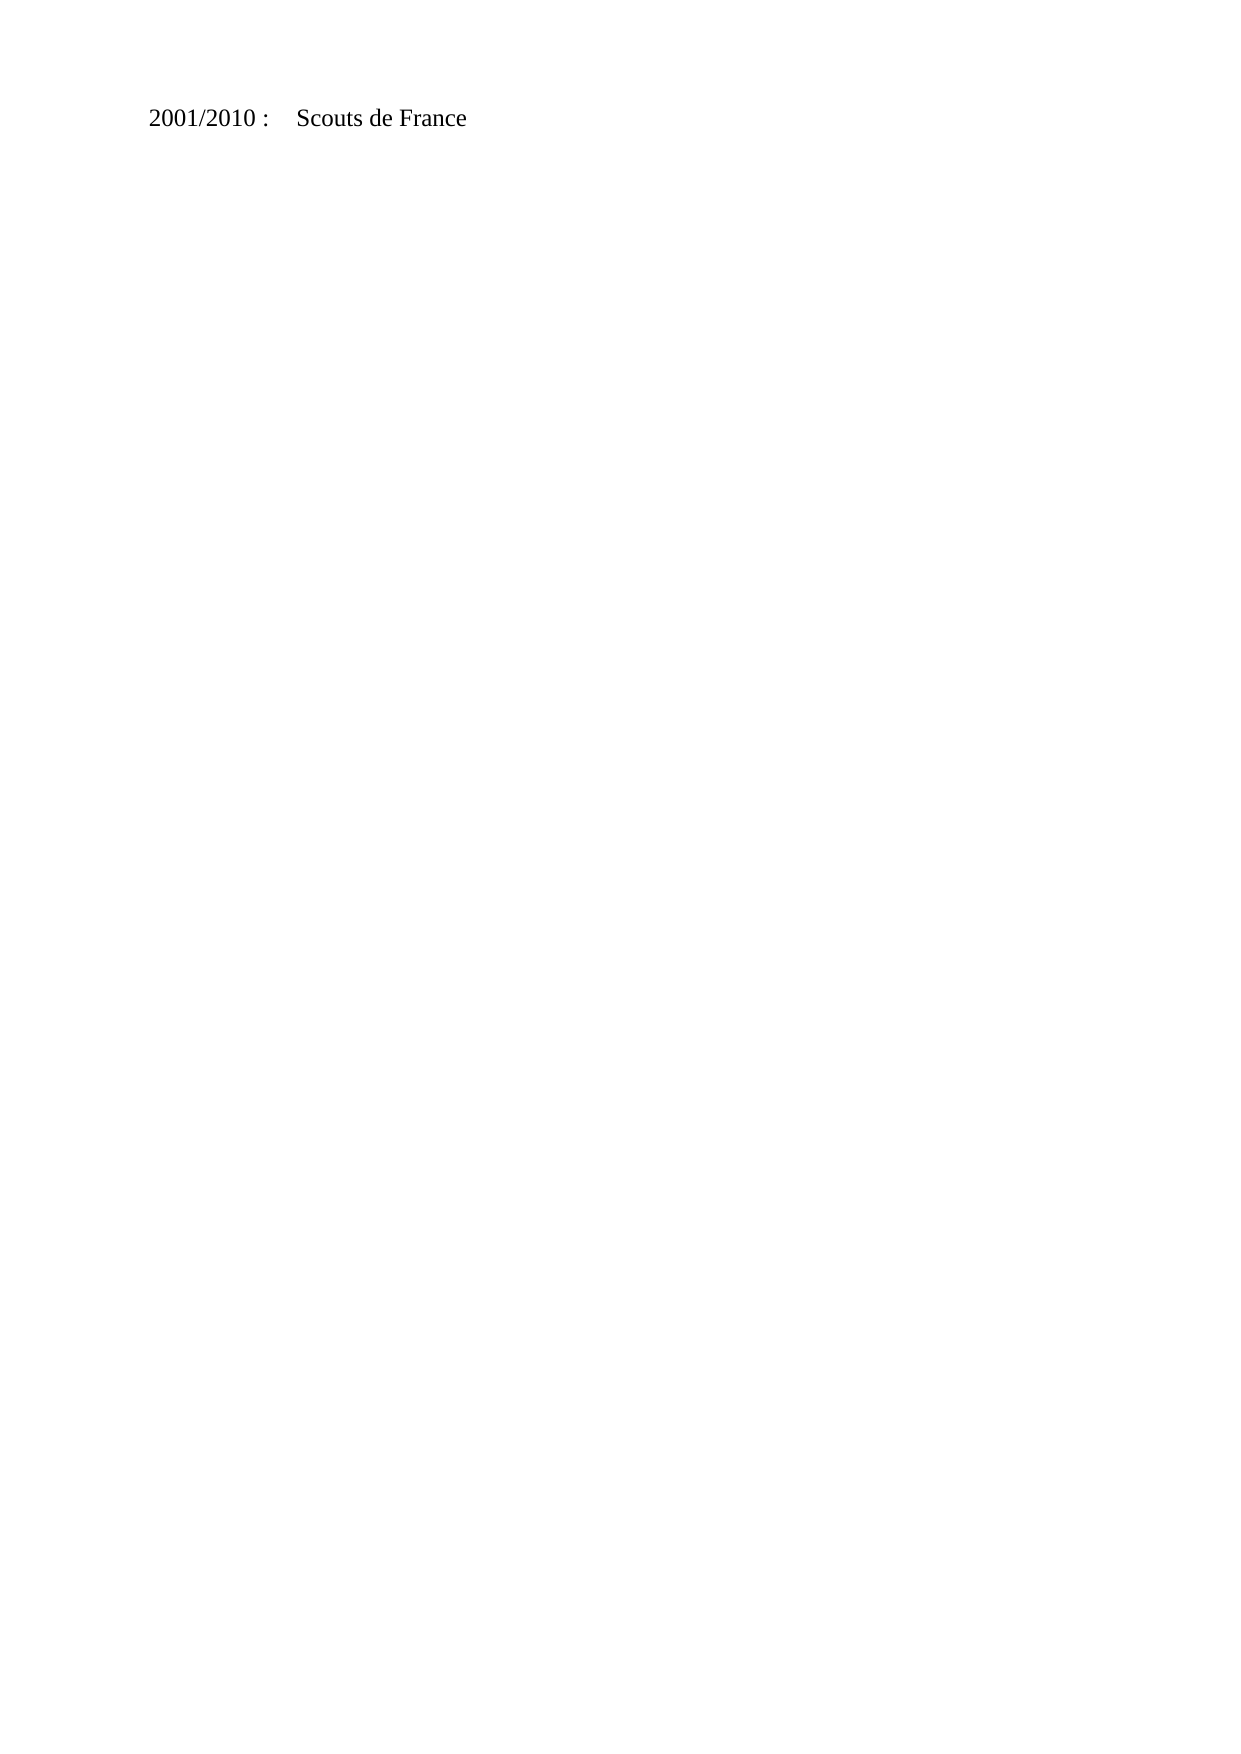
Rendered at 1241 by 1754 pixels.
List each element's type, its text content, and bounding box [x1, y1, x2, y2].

text 2001/2010 : Scouts de France [149, 103, 1165, 132]
